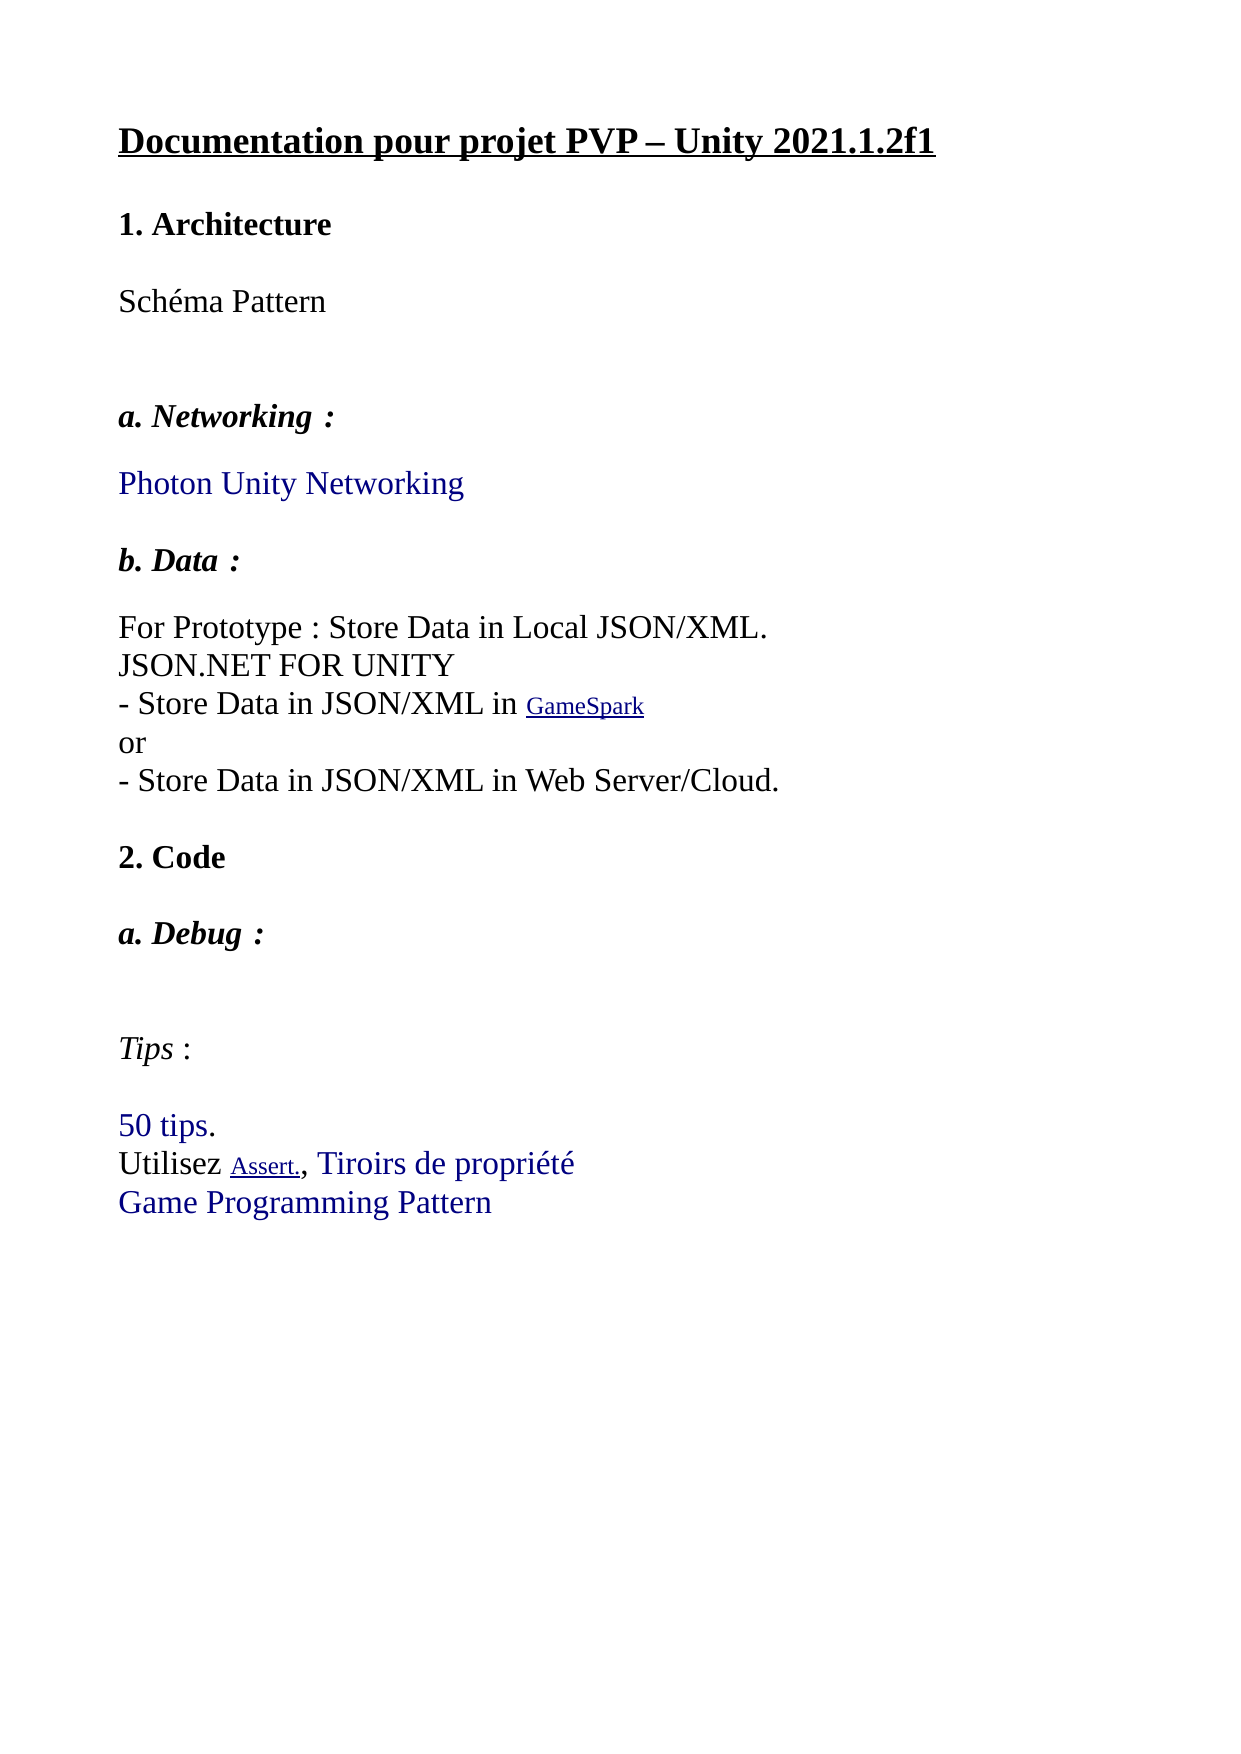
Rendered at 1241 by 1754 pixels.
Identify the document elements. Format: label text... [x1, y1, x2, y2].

text JSON.NET FOR UNITY - Store Data in JSON/XML in GameSpark [118, 645, 1122, 722]
text Documentation pour projet PVP – Unity 2021.1.2f1 [118, 118, 1122, 161]
text For Prototype : Store Data in Local JSON/XML. [118, 607, 1122, 645]
text a. Networking : [118, 396, 1122, 463]
text a. Debug : Tips : 50 tips. Utilisez Assert., Tiroirs de propriété Game Programming Pattern [118, 875, 1122, 1220]
text b. Data : [118, 540, 1122, 607]
text Photon Unity Networking [118, 463, 1122, 501]
text 2. Code [118, 837, 1122, 875]
text or - Store Data in JSON/XML in Web Server/Cloud. [118, 722, 1122, 798]
text 1. Architecture Schéma Pattern [118, 204, 1122, 319]
